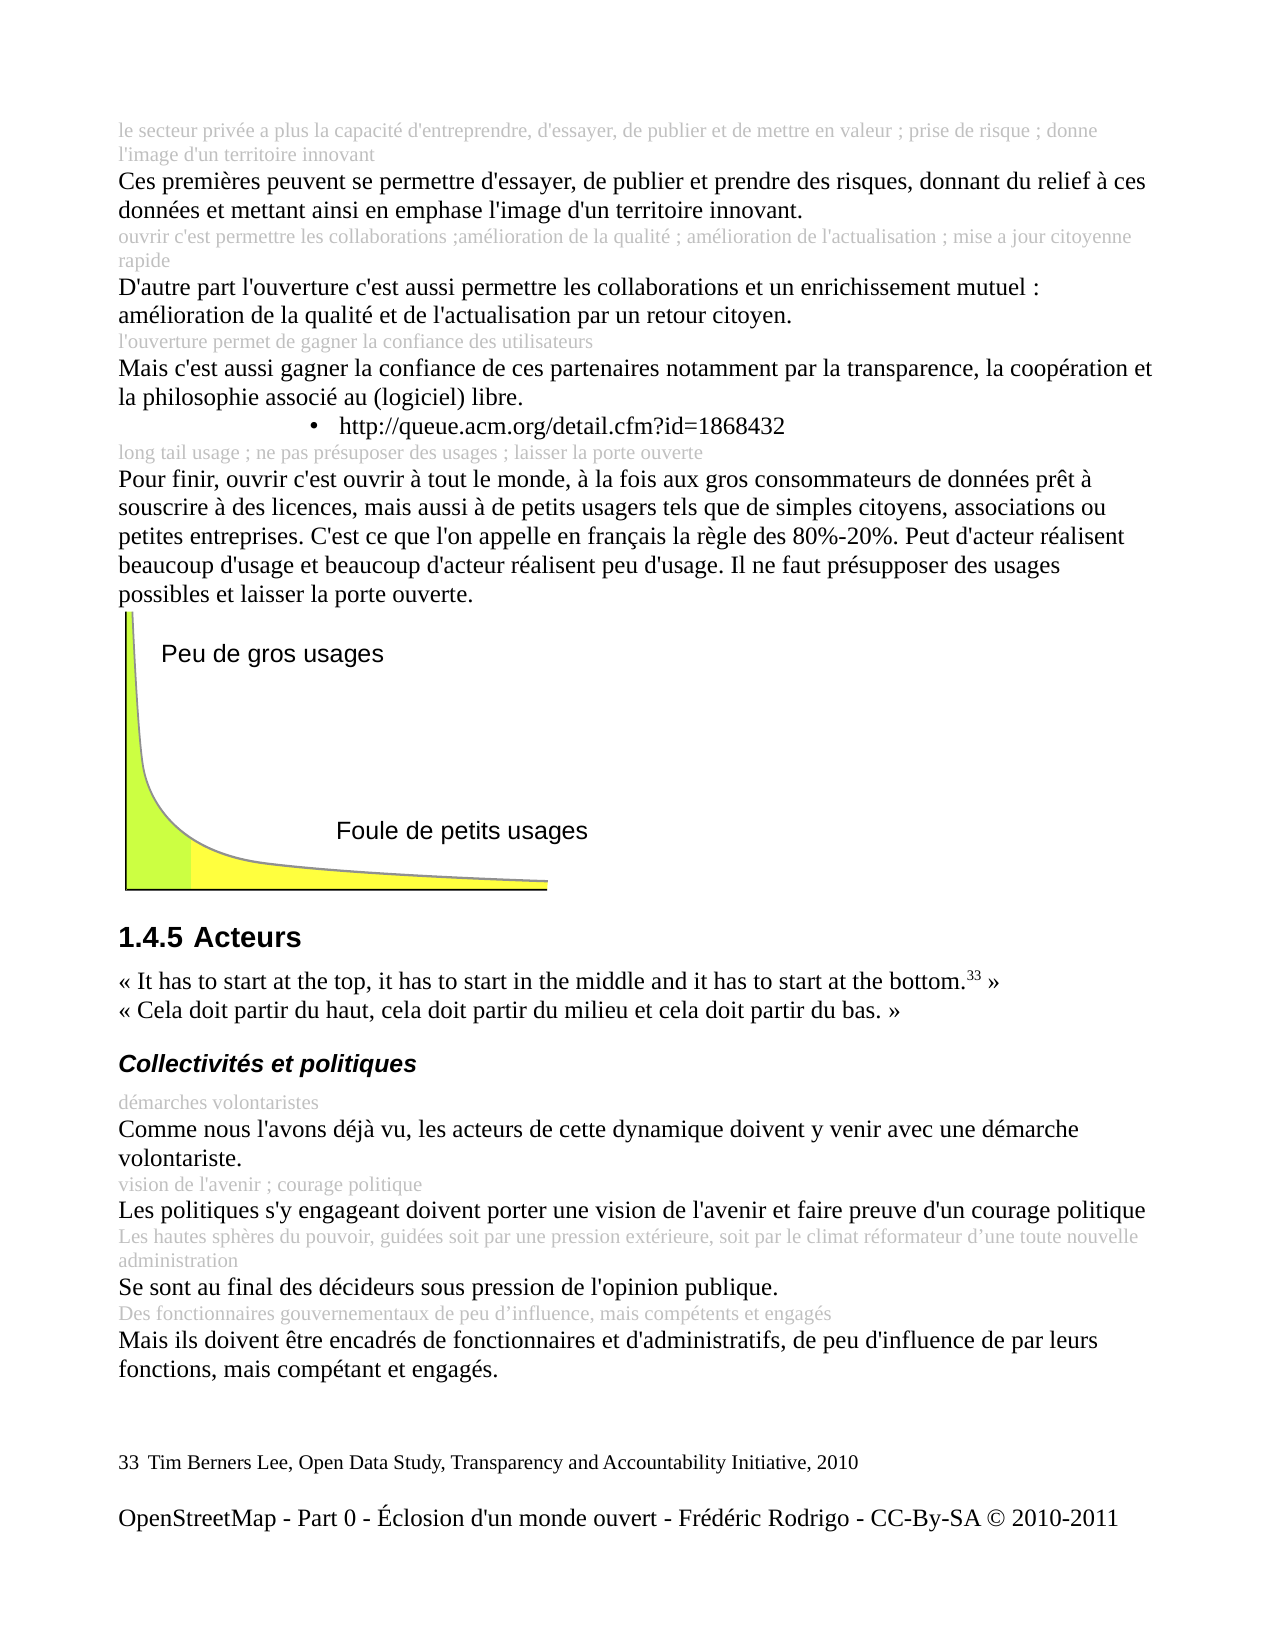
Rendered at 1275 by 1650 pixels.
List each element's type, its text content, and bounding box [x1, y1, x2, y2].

text Ces premières peuvent se permettre d'essayer, de publier et prendre des risques, donnant du relief à ces données et mettant ainsi en emphase l'image d'un territoire innovant. [118, 166, 1157, 224]
subtitle Acteurs [118, 920, 1157, 954]
text Les hautes sphères du pouvoir, guidées soit par une pression extérieure, soit par le climat réformateur d’une toute nouvelle administration [118, 1224, 1157, 1272]
text l'ouverture permet de gagner la confiance des utilisateurs [118, 329, 1157, 353]
text ouvrir c'est permettre les collaborations ;amélioration de la qualité ; amélioration de l'actualisation ; mise a jour citoyenne rapide [118, 224, 1157, 272]
text Les politiques s'y engageant doivent porter une vision de l'avenir et faire preuve d'un courage politique [118, 1196, 1157, 1224]
text long tail usage ; ne pas présuposer des usages ; laisser la porte ouverte [118, 440, 1157, 464]
text Pour finir, ouvrir c'est ouvrir à tout le monde, à la fois aux gros consommateurs de données prêt à souscrire à des licences, mais aussi à de petits usagers tels que de simples citoyens, associations ou petites entreprises. C'est ce que l'on appelle en français la règle des 80%-20%. Peut d'acteur réalisent beaucoup d'usage et beaucoup d'acteur réalisent peu d'usage. Il ne faut présupposer des usages possibles et laisser la porte ouverte. [118, 464, 1157, 607]
text démarches volontaristes [118, 1090, 1157, 1114]
text vision de l'avenir ; courage politique [118, 1171, 1157, 1196]
text D'autre part l'ouverture c'est aussi permettre les collaborations et un enrichissement mutuel : amélioration de la qualité et de l'actualisation par un retour citoyen. [118, 272, 1157, 329]
text « It has to start at the top, it has to start in the middle and it has to start at the bottom. » [118, 966, 1157, 995]
text Comme nous l'avons déjà vu, les acteurs de cette dynamique doivent y venir avec une démarche volontariste. [118, 1114, 1157, 1171]
text Des fonctionnaires gouvernementaux de peu d’influence, mais compétents et engagés [118, 1301, 1157, 1325]
text Se sont au final des décideurs sous pression de l'opinion publique. [118, 1272, 1157, 1301]
text « Cela doit partir du haut, cela doit partir du milieu et cela doit partir du bas. » [118, 995, 1157, 1024]
text Mais ils doivent être encadrés de fonctionnaires et d'administratifs, de peu d'influence de par leurs fonctions, mais compétant et engagés. [118, 1325, 1157, 1383]
text Tim Berners Lee, Open Data Study, Transparency and Accountability Initiative, 2010 [118, 1449, 1157, 1474]
list http://queue.acm.org/detail.cfm?id=1868432 [309, 411, 1157, 440]
text Mais c'est aussi gagner la confiance de ces partenaires notamment par la transparence, la coopération et la philosophie associé au (logiciel) libre. [118, 353, 1157, 411]
text le secteur privée a plus la capacité d'entreprendre, d'essayer, de publier et de mettre en valeur ; prise de risque ; donne l'image d'un territoire innovant [118, 118, 1157, 166]
subtitle Collectivités et politiques [118, 1049, 1157, 1077]
